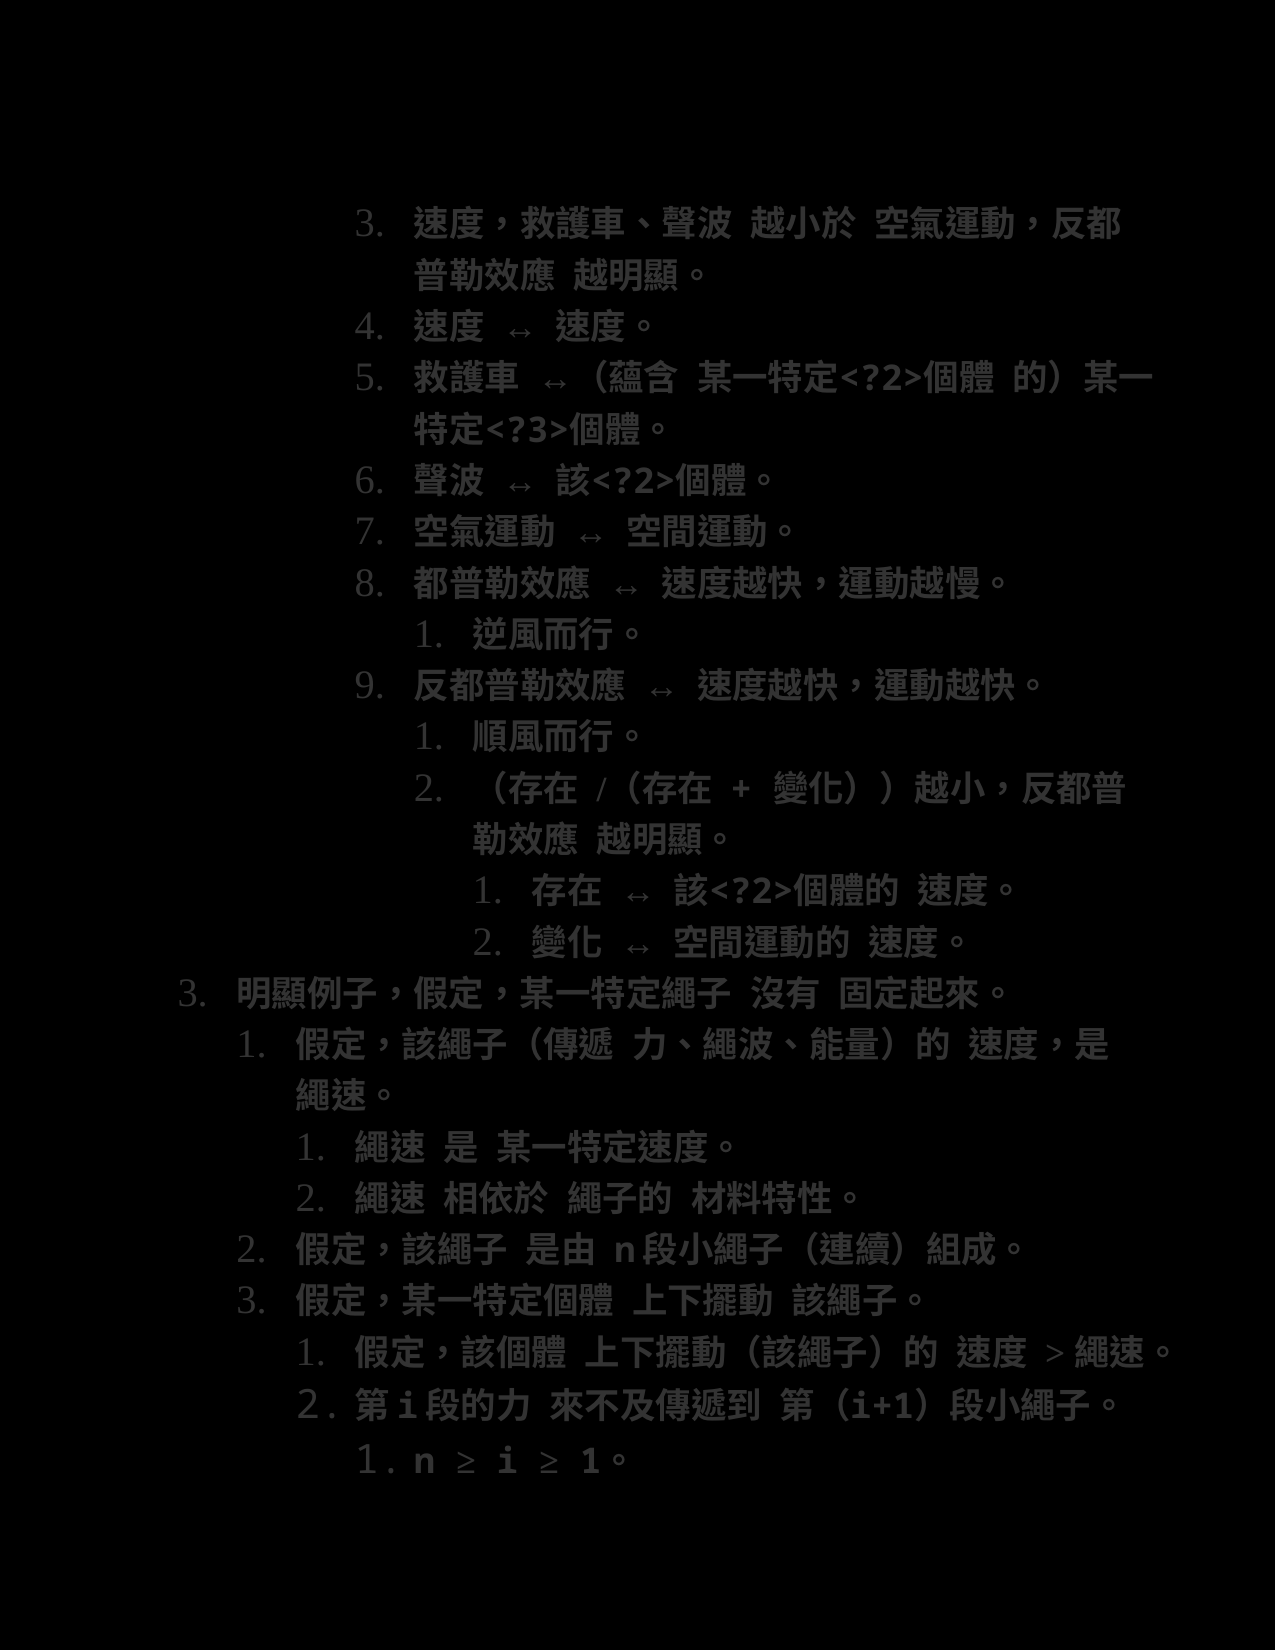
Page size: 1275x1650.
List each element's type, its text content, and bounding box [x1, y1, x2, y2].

list 逆風而行。 [413, 606, 1157, 657]
list 明顯例子，假定，某一特定繩子 沒有 固定起來。 [177, 965, 1157, 1016]
list 都普勒效應 ↔ 速度越快，運動越慢。 [354, 555, 1157, 606]
list 繩速 是 某一特定速度。 [295, 1119, 1157, 1170]
list 救護車 ↔（蘊含 某一特定<?2>個體 的）某一特定<?3>個體。 [354, 349, 1157, 452]
list 第i段的力 來不及傳遞到 第（i+1）段小繩子。 [295, 1375, 1157, 1430]
list 順風而行。 [413, 709, 1157, 760]
list 假定，該個體 上下擺動（該繩子）的 速度 > 繩速。 [295, 1324, 1157, 1375]
list 空氣運動 ↔ 空間運動。 [354, 504, 1157, 555]
list 速度 ↔ 速度。 [354, 298, 1157, 349]
list 繩速 相依於 繩子的 材料特性。 [295, 1170, 1157, 1221]
list n ≥ i ≥ 1。 [354, 1430, 1157, 1485]
list 反都普勒效應 ↔ 速度越快，運動越快。 [354, 657, 1157, 709]
list 聲波 ↔ 該<?2>個體。 [354, 452, 1157, 504]
list 存在 ↔ 該<?2>個體的 速度。 [472, 862, 1157, 914]
list 假定，某一特定個體 上下擺動 該繩子。 [236, 1273, 1157, 1324]
list 變化 ↔ 空間運動的 速度。 [472, 914, 1157, 965]
list 假定，該繩子 是由 n段小繩子（連續）組成。 [236, 1221, 1157, 1273]
list （存在 /（存在 + 變化））越小，反都普勒效應 越明顯。 [413, 760, 1157, 862]
list 假定，該繩子（傳遞 力、繩波、能量）的 速度，是 繩速。 [236, 1016, 1157, 1119]
list 速度，救護車、聲波 越小於 空氣運動，反都普勒效應 越明顯。 [354, 196, 1157, 298]
